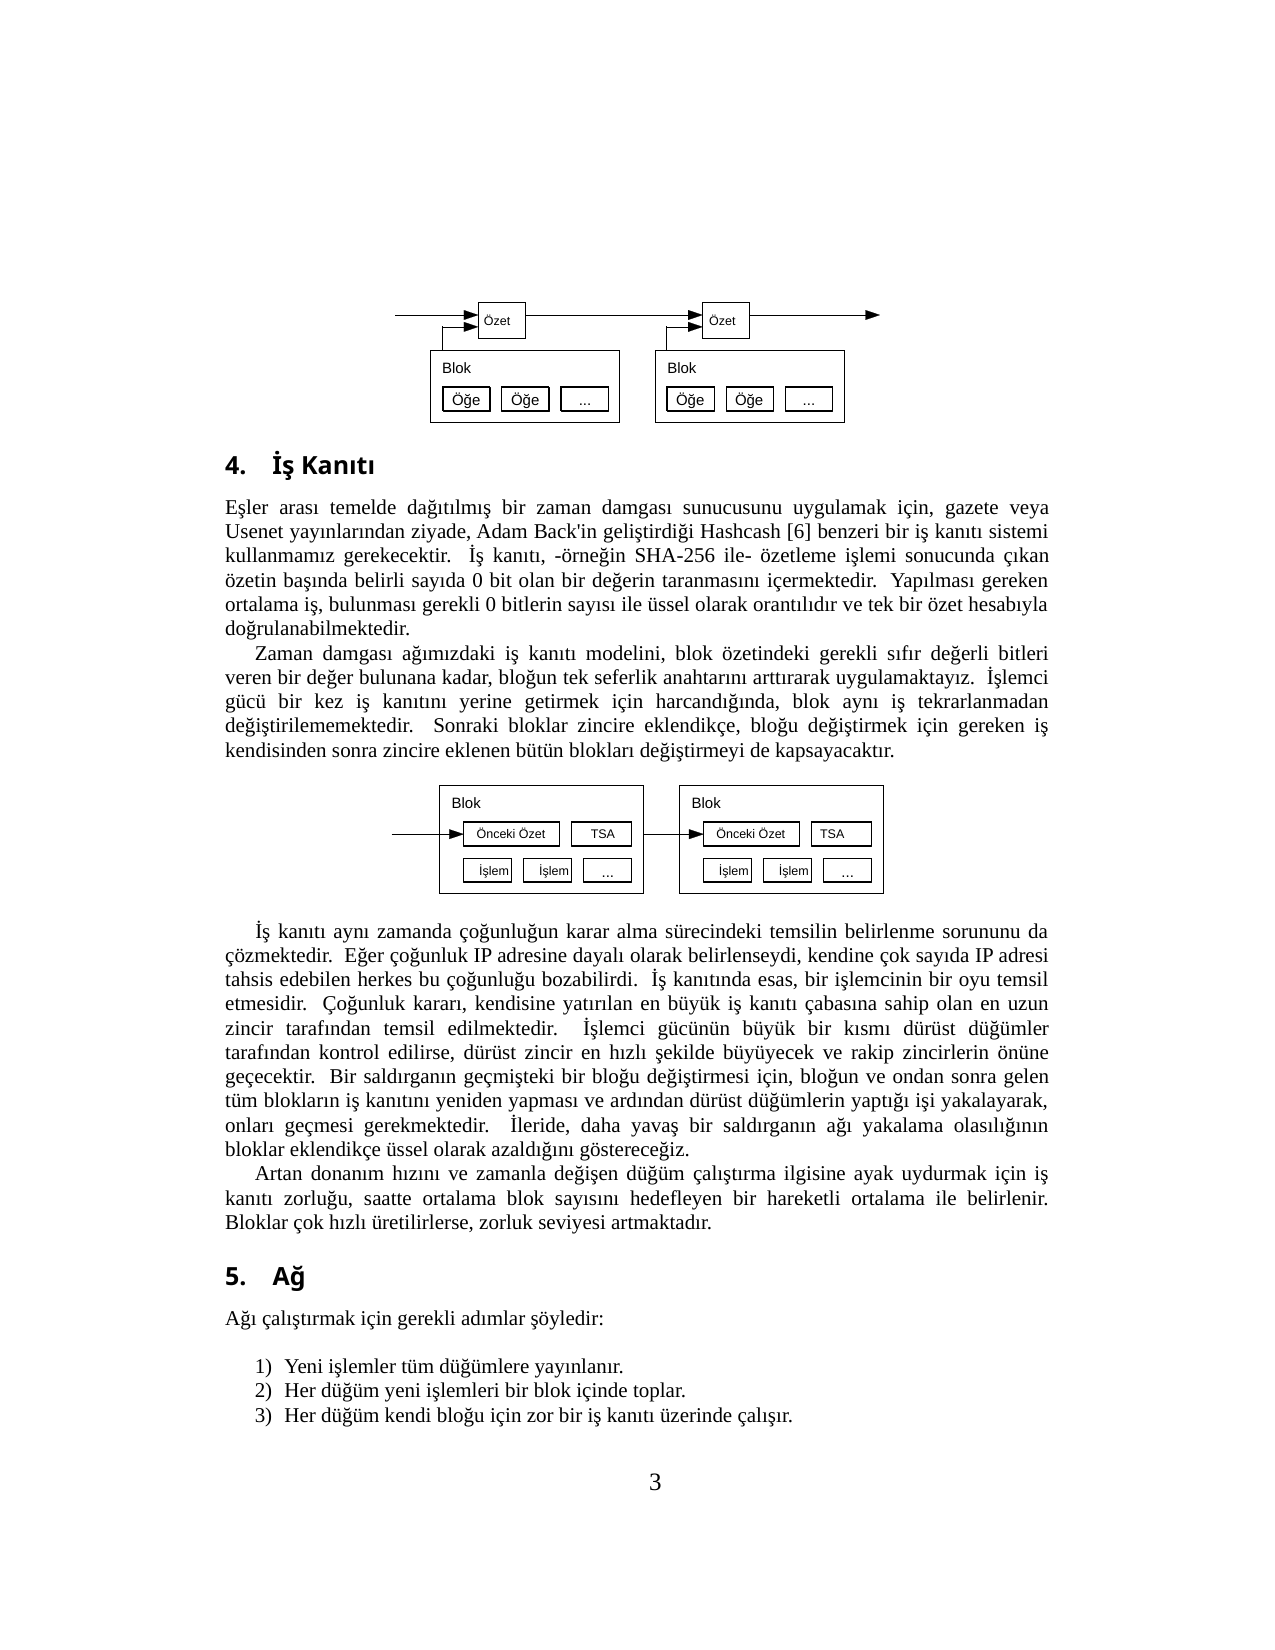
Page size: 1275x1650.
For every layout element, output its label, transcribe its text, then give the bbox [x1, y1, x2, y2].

list Her düğüm yeni işlemleri bir blok içinde toplar. [254, 1378, 1050, 1402]
text Artan donanım hızını ve zamanla değişen düğüm çalıştırma ilgisine ayak uydurmak için iş kanıtı zorluğu, saatte ortalama blok sayısını hedefleyen bir hareketli ortalama ile belirlenir. Bloklar çok hızlı üretilirlerse, zorluk seviyesi artmaktadır. [225, 1161, 1050, 1234]
text İş kanıtı aynı zamanda çoğunluğun karar alma sürecindeki temsilin belirlenme sorununu da çözmektedir. Eğer çoğunluk IP adresine dayalı olarak belirlenseydi, kendine çok sayıda IP adresi tahsis edebilen herkes bu çoğunluğu bozabilirdi. İş kanıtında esas, bir işlemcinin bir oyu temsil etmesidir. Çoğunluk kararı, kendisine yatırılan en büyük iş kanıtı çabasına sahip olan en uzun zincir tarafından temsil edilmektedir. İşlemci gücünün büyük bir kısmı dürüst düğümler tarafından kontrol edilirse, dürüst zincir en hızlı şekilde büyüyecek ve rakip zincirlerin önüne geçecektir. Bir saldırganın geçmişteki bir bloğu değiştirmesi için, bloğun ve ondan sonra gelen tüm blokların iş kanıtını yeniden yapması ve ardından dürüst düğümlerin yaptığı işi yakalayarak, onları geçmesi gerekmektedir. İleride, daha yavaş bir saldırganın ağı yakalama olasılığının bloklar eklendikçe üssel olarak azaldığını göstereceğiz. [225, 918, 1050, 1161]
subtitle 4. İş Kanıtı [225, 448, 1050, 482]
text Eşler arası temelde dağıtılmış bir zaman damgası sunucusunu uygulamak için, gazete veya Usenet yayınlarından ziyade, Adam Back'in geliştirdiği Hashcash [6] benzeri bir iş kanıtı sistemi kullanmamız gerekecektir. İş kanıtı, -örneğin SHA-256 ile- özetleme işlemi sonucunda çıkan özetin başında belirli sayıda 0 bit olan bir değerin taranmasını içermektedir. Yapılması gereken ortalama iş, bulunması gerekli 0 bitlerin sayısı ile üssel olarak orantılıdır ve tek bir özet hesabıyla doğrulanabilmektedir. [225, 494, 1050, 640]
text Zaman damgası ağımızdaki iş kanıtı modelini, blok özetindeki gerekli sıfır değerli bitleri veren bir değer bulunana kadar, bloğun tek seferlik anahtarını arttırarak uygulamaktayız. İşlemci gücü bir kez iş kanıtını yerine getirmek için harcandığında, blok aynı iş tekrarlanmadan değiştirilememektedir. Sonraki bloklar zincire eklendikçe, bloğu değiştirmek için gereken iş kendisinden sonra zincire eklenen bütün blokları değiştirmeyi de kapsayacaktır. [225, 640, 1050, 762]
subtitle 5. Ağ [225, 1259, 1050, 1293]
list Yeni işlemler tüm düğümlere yayınlanır. [254, 1354, 1050, 1378]
list Her düğüm kendi bloğu için zor bir iş kanıtı üzerinde çalışır. [254, 1402, 1050, 1427]
text Ağı çalıştırmak için gerekli adımlar şöyledir: [225, 1305, 1050, 1330]
